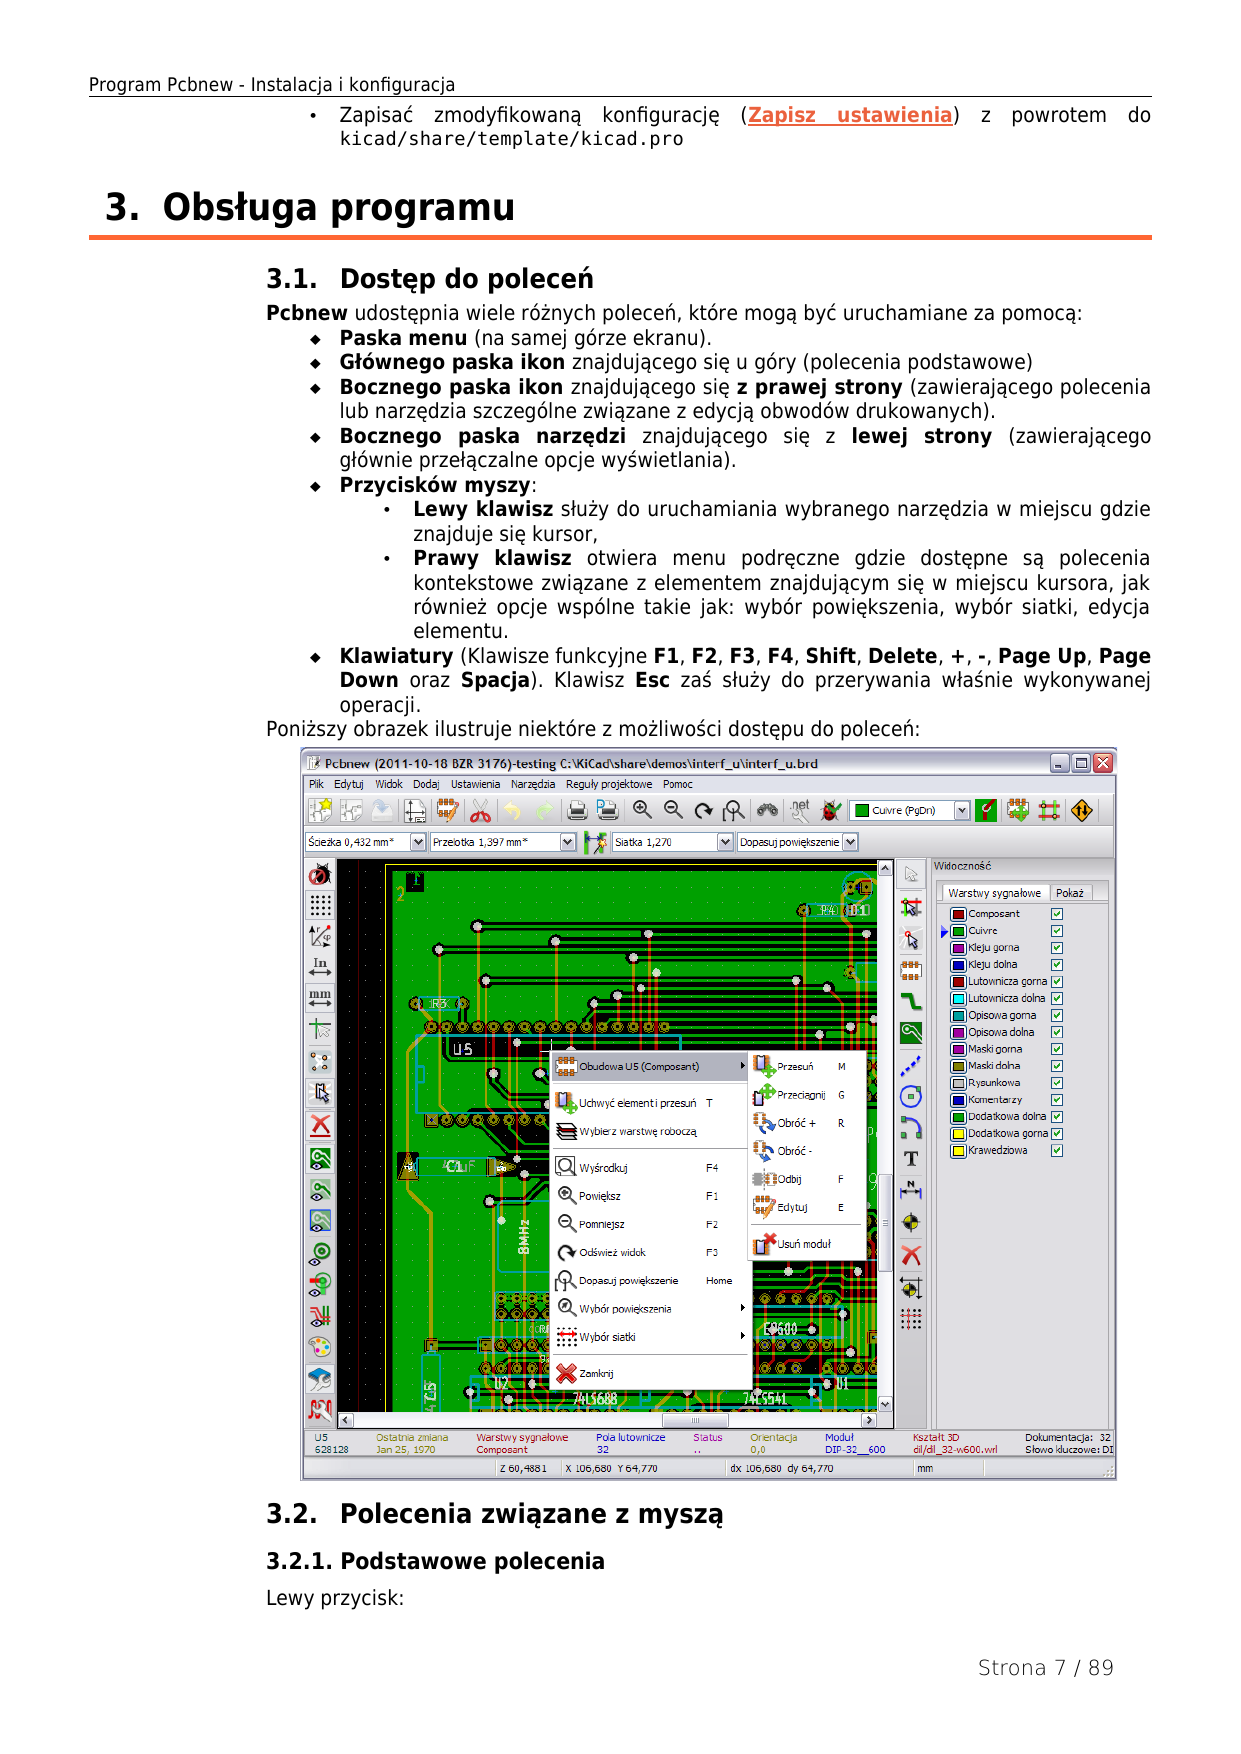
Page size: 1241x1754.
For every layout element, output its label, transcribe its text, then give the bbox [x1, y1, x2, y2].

list Przycisków myszy: [310, 473, 1152, 497]
text Lewy przycisk: [266, 1586, 1152, 1611]
list Bocznego paska ikon znajdującego się z prawej strony (zawierającego polecenia lub narzędzia szczególne związane z edycją obwodów drukowanych). [310, 375, 1152, 424]
list Klawiatury (Klawisze funkcyjne F1, F2, F3, F4, Shift, Delete, +, -, Page Up, Page Down oraz Spacja). Klawisz Esc zaś służy do przerywania właśnie wykonywanej operacji. [310, 644, 1152, 717]
list Paska menu (na samej górze ekranu). [310, 326, 1152, 350]
list Głównego paska ikon znajdującego się u góry (polecenia podstawowe) [310, 350, 1152, 375]
list Prawy klawisz otwiera menu podręczne gdzie dostępne są polecenia kontekstowe związane z elementem znajdującym się w miejscu kursora, jak również opcje wspólne takie jak: wybór powiększenia, wybór siatki, edycja elementu. [383, 546, 1152, 644]
subtitle Podstawowe polecenia [266, 1548, 1152, 1574]
list Bocznego paska narzędzi znajdującego się z lewej strony (zawierającego głównie przełączalne opcje wyświetlania). [310, 424, 1152, 473]
list Zapisać zmodyfikowaną konfigurację (Zapisz ustawienia) z powrotem do kicad/share/template/kicad.pro [310, 103, 1152, 150]
text Poniższy obrazek ilustruje niektóre z możliwości dostępu do poleceń: [266, 717, 1152, 742]
subtitle Polecenia związane z myszą [266, 1498, 1152, 1530]
picture [300, 747, 1118, 1481]
subtitle Obsługa programu [88, 179, 1152, 240]
subtitle Dostęp do poleceń [266, 264, 1152, 295]
text Pcbnew udostępnia wiele różnych poleceń, które mogą być uruchamiane za pomocą: [266, 301, 1152, 326]
list Lewy klawisz służy do uruchamiania wybranego narzędzia w miejscu gdzie znajduje się kursor, [383, 497, 1152, 546]
